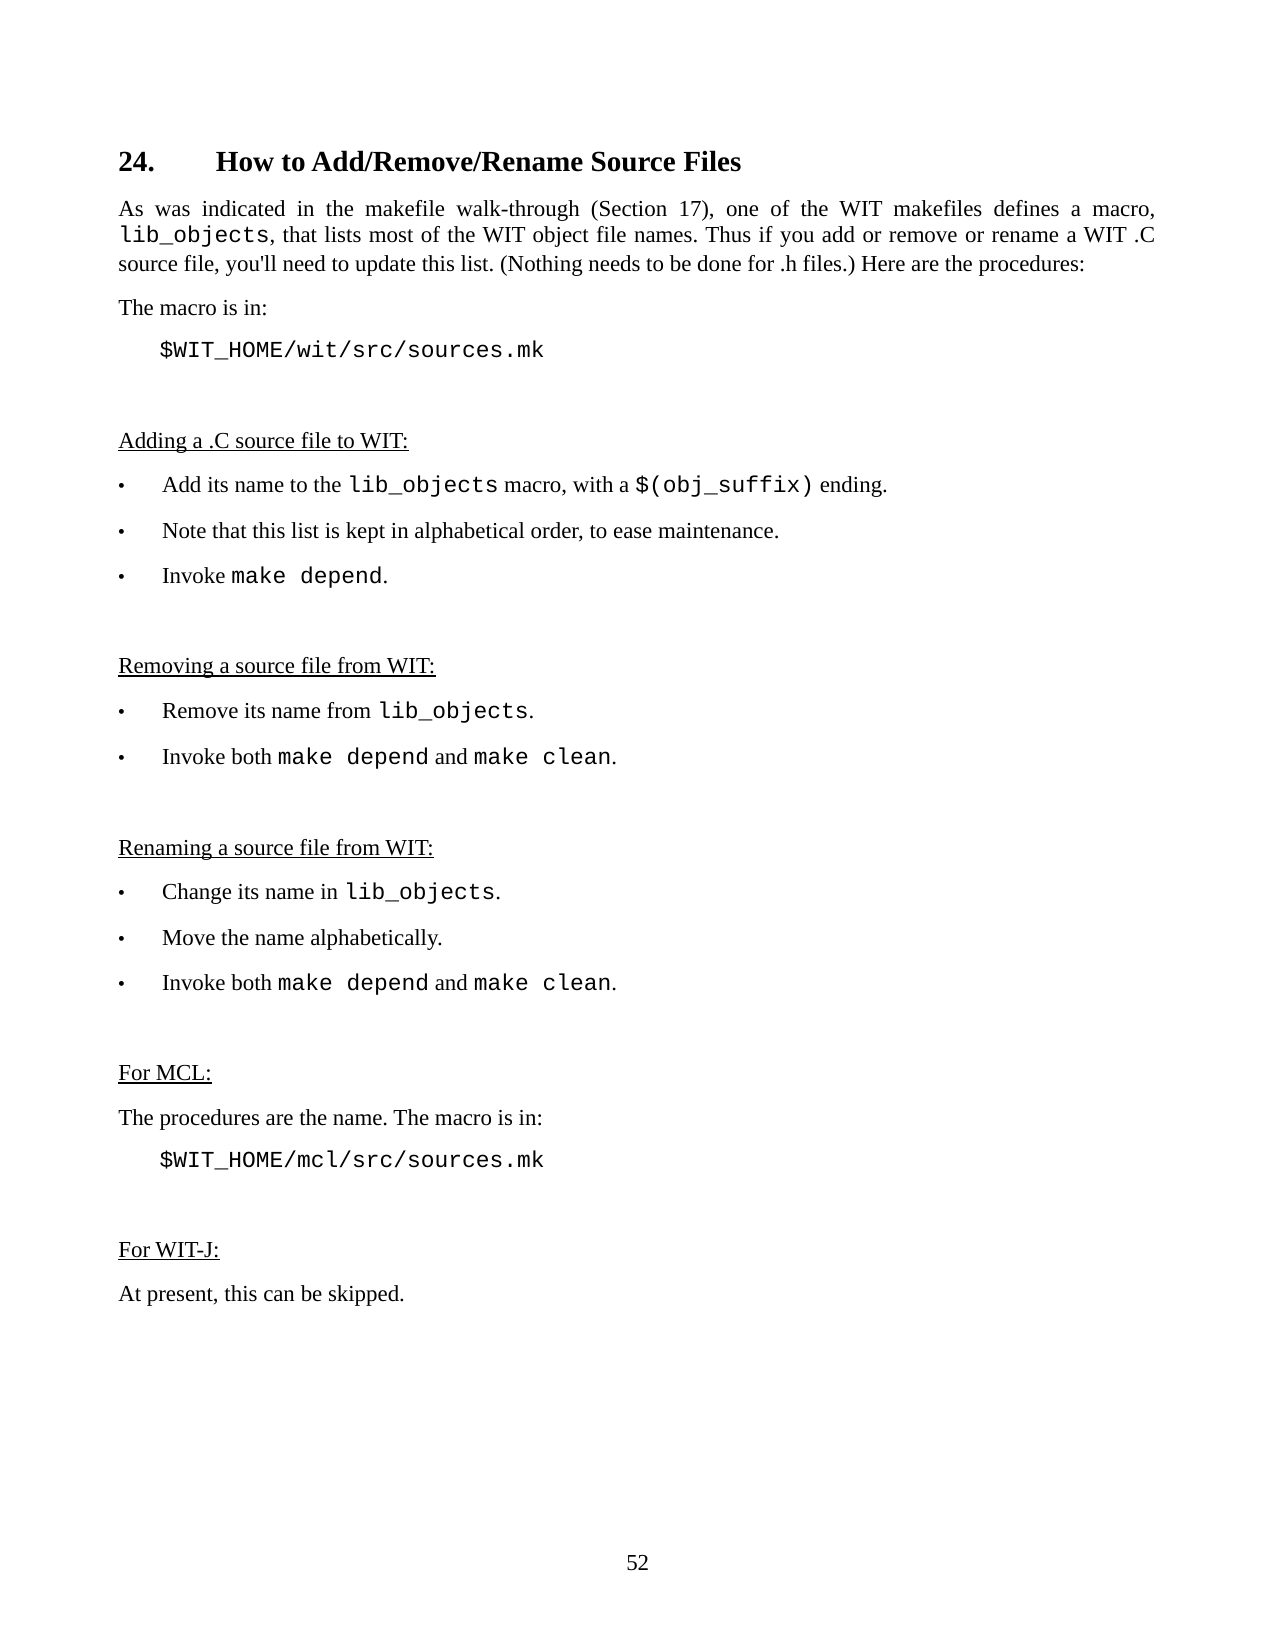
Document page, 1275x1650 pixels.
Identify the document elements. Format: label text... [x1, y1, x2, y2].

text The macro is in: [118, 294, 1157, 321]
list Add its name to the lib_objects macro, with a $(obj_suffix) ending. [118, 471, 1157, 499]
text As was indicated in the makefile walk-through (Section 17), one of the WIT makefiles defines a macro, lib_objects, that lists most of the WIT object file names. Thus if you add or remove or rename a WIT .C source file, you'll need to update this list. (Nothing needs to be done for .h files.) Here are the procedures: [118, 195, 1157, 276]
list Move the name alphabetically. [118, 924, 1157, 951]
list Invoke both make depend and make clean. [118, 969, 1157, 997]
list Invoke both make depend and make clean. [118, 743, 1157, 771]
subtitle How to Add/Remove/Rename Source Files [118, 144, 1157, 177]
text Removing a source file from WIT: [118, 652, 1157, 679]
text For MCL: [118, 1059, 1157, 1086]
list Remove its name from lib_objects. [118, 697, 1157, 725]
text For WIT-J: [118, 1236, 1157, 1262]
text At present, this can be skipped. [118, 1280, 1157, 1307]
list Invoke make depend. [118, 562, 1157, 590]
text $WIT_HOME/mcl/src/sources.mk [118, 1148, 1157, 1174]
text The procedures are the name. The macro is in: [118, 1104, 1157, 1130]
list Change its name in lib_objects. [118, 878, 1157, 906]
list Note that this list is kept in alphabetical order, to ease maintenance. [118, 517, 1157, 544]
text Renaming a source file from WIT: [118, 834, 1157, 860]
text $WIT_HOME/wit/src/sources.mk [118, 338, 1157, 364]
text Adding a .C source file to WIT: [118, 427, 1157, 453]
